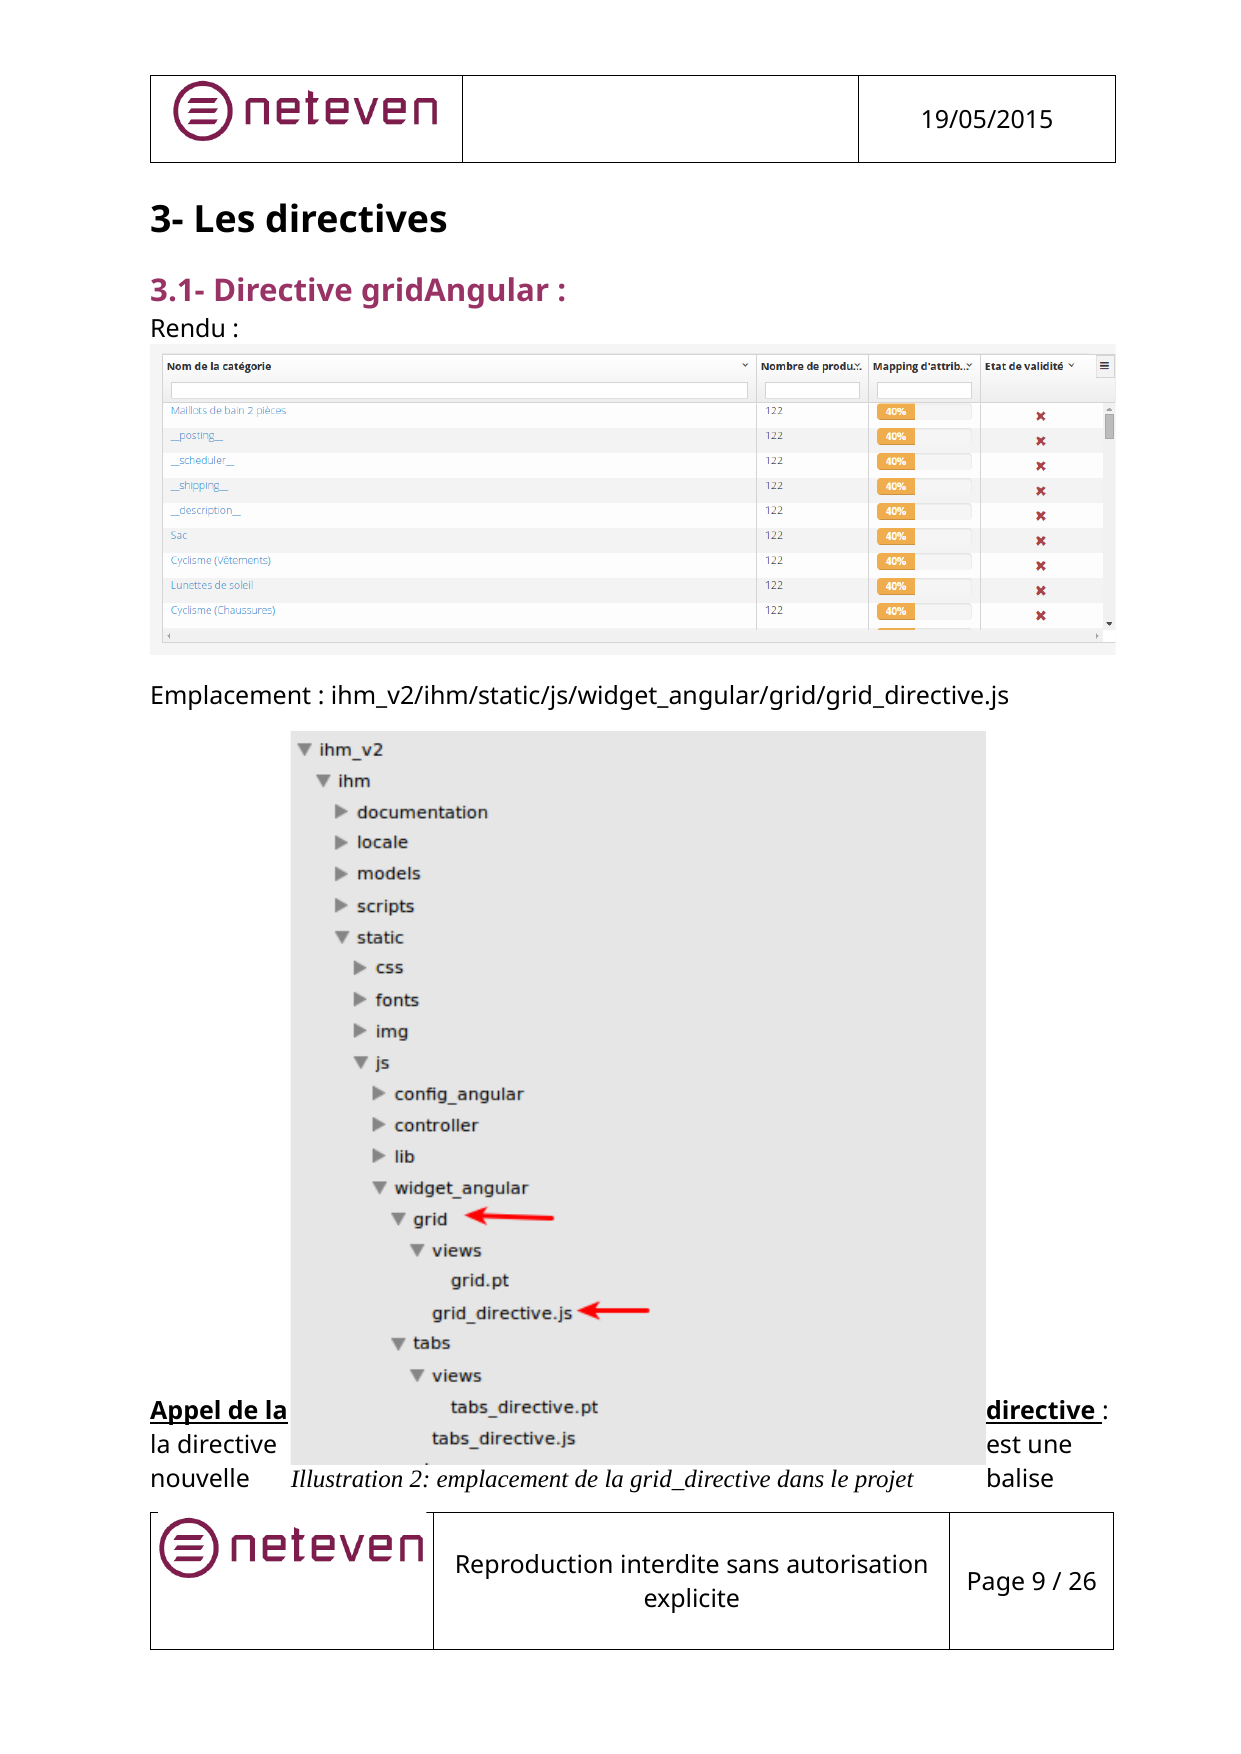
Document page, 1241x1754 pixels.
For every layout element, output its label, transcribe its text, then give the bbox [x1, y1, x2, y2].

text Rendu : [150, 311, 1116, 344]
picture [172, 76, 441, 148]
picture [290, 731, 986, 1465]
text Appel de la directive : la directive est une nouvelle balise [150, 1393, 1116, 1495]
text 3.1- Directive gridAngular : [150, 268, 1116, 311]
picture [150, 344, 1116, 655]
text Illustration 2: emplacement de la grid_directive dans le projet [291, 1465, 986, 1493]
subtitle 3- Les directives [150, 192, 1116, 243]
text Emplacement : ihm_v2/ihm/static/js/widget_angular/grid/grid_directive.js [150, 678, 1116, 712]
picture [158, 1512, 427, 1585]
